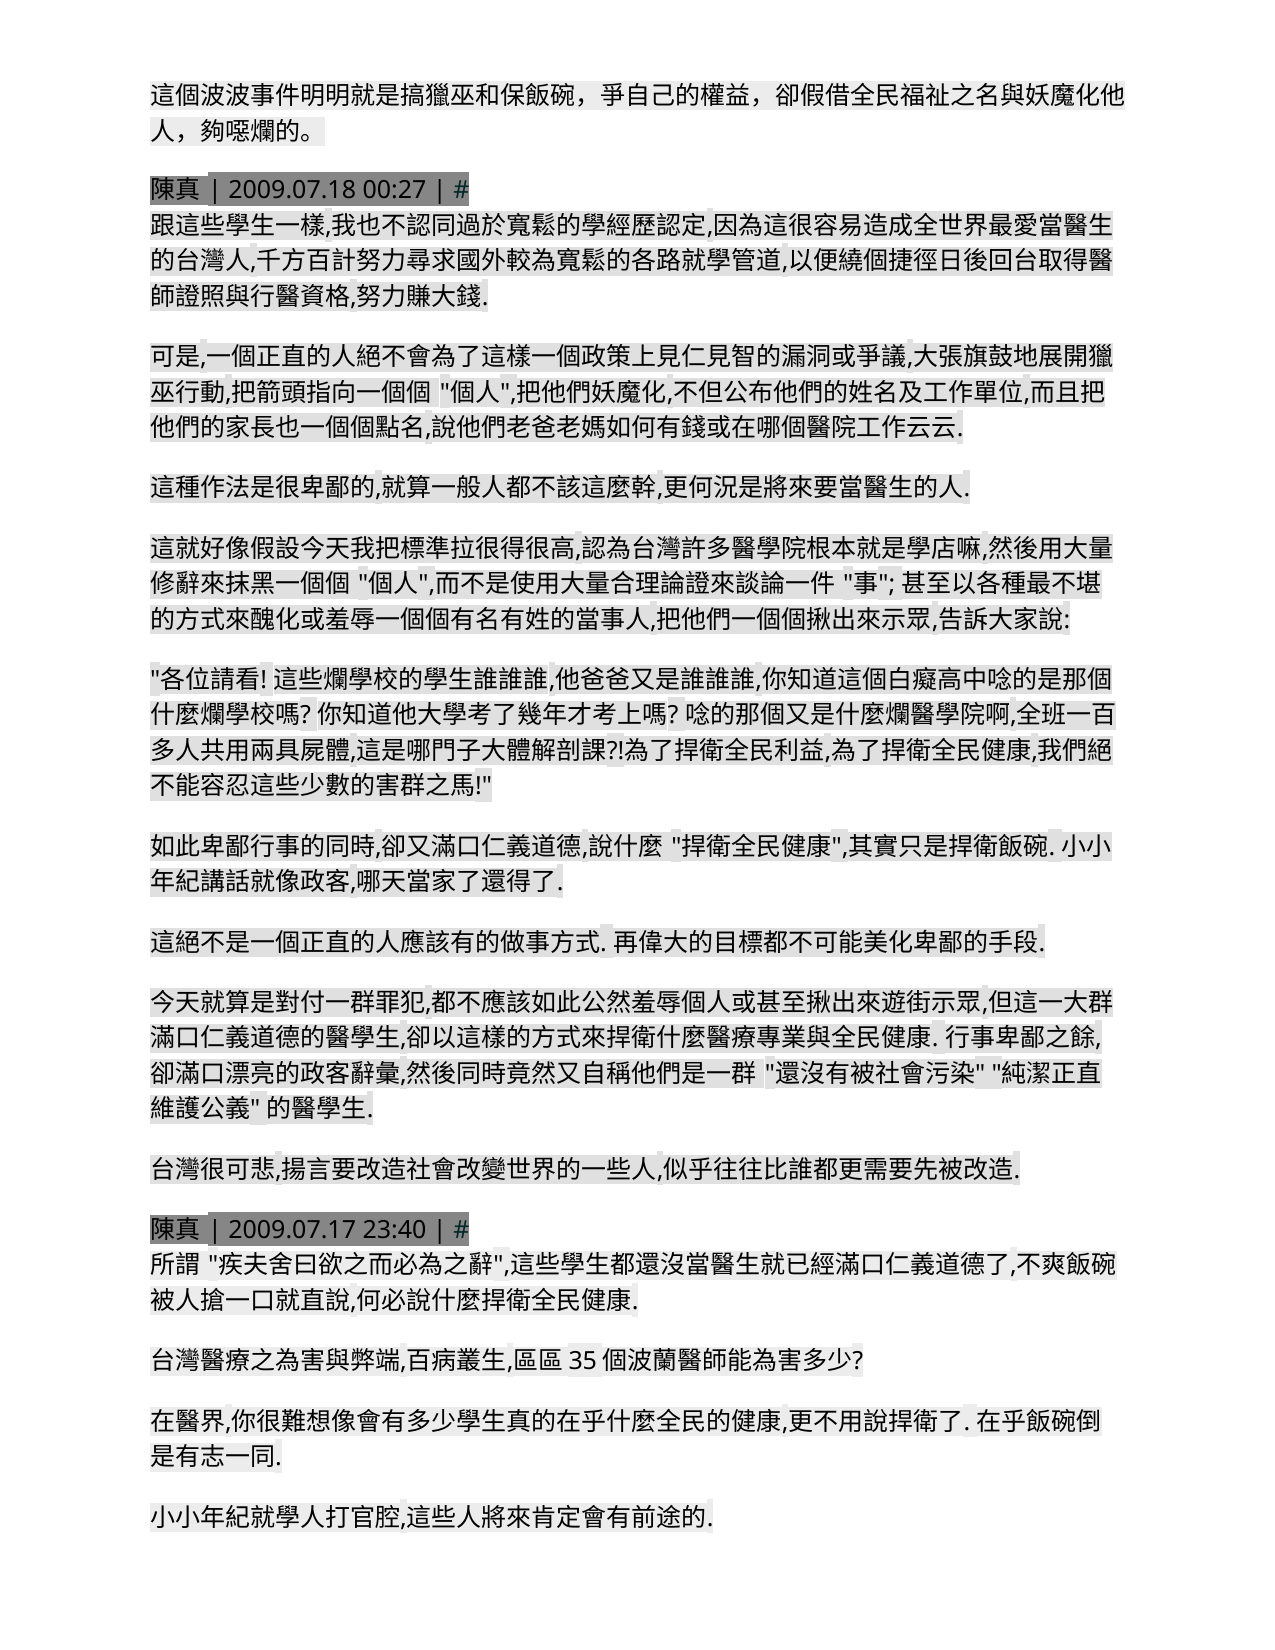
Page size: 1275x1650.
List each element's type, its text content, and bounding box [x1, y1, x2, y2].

text 台灣很可悲,揚言要改造社會改變世界的一些人,似乎往往比誰都更需要先被改造. [150, 1150, 1125, 1185]
text 這種作法是很卑鄙的,就算一般人都不該這麼幹,更何況是將來要當醫生的人. [150, 469, 1125, 504]
text 這就好像假設今天我把標準拉很得很高,認為台灣許多醫學院根本就是學店嘛,然後用大量修辭來抹黑一個個 "個人",而不是使用大量合理論證來談論一件 "事"; 甚至以各種最不堪的方式來醜化或羞辱一個個有名有姓的當事人,把他們一個個揪出來示眾,告訴大家說: [150, 529, 1125, 635]
text 跟這些學生一樣,我也不認同過於寬鬆的學經歷認定,因為這很容易造成全世界最愛當醫生的台灣人,千方百計努力尋求國外較為寬鬆的各路就學管道,以便繞個捷徑日後回台取得醫師證照與行醫資格,努力賺大錢. [150, 206, 1125, 312]
text 這絕不是一個正直的人應該有的做事方式. 再偉大的目標都不可能美化卑鄙的手段. [150, 923, 1125, 958]
text 陳真 | 2009.07.18 00:27 | # [150, 171, 1125, 206]
text 在醫界,你很難想像會有多少學生真的在乎什麼全民的健康,更不用說捍衛了. 在乎飯碗倒是有志一同. [150, 1402, 1125, 1473]
text 今天就算是對付一群罪犯,都不應該如此公然羞辱個人或甚至揪出來遊街示眾,但這一大群滿口仁義道德的醫學生,卻以這樣的方式來捍衛什麼醫療專業與全民健康. 行事卑鄙之餘,卻滿口漂亮的政客辭彙,然後同時竟然又自稱他們是一群 "還沒有被社會污染" "純潔正直維護公義" 的醫學生. [150, 983, 1125, 1125]
text 如此卑鄙行事的同時,卻又滿口仁義道德,說什麼 "捍衛全民健康",其實只是捍衛飯碗. 小小年紀講話就像政客,哪天當家了還得了. [150, 827, 1125, 898]
text 所謂 "疾夫舍曰欲之而必為之辭",這些學生都還沒當醫生就已經滿口仁義道德了,不爽飯碗被人搶一口就直說,何必說什麼捍衛全民健康. [150, 1246, 1125, 1317]
text 這個波波事件明明就是搞獵巫和保飯碗，爭自己的權益，卻假借全民福祉之名與妖魔化他人，夠噁爛的。 [150, 75, 1125, 146]
text 小小年紀就學人打官腔,這些人將來肯定會有前途的. [150, 1498, 1125, 1533]
text "各位請看! 這些爛學校的學生誰誰誰,他爸爸又是誰誰誰,你知道這個白癡高中唸的是那個什麼爛學校嗎? 你知道他大學考了幾年才考上嗎? 唸的那個又是什麼爛醫學院啊,全班一百多人共用兩具屍體,這是哪門子大體解剖課?!為了捍衛全民利益,為了捍衛全民健康,我們絕不能容忍這些少數的害群之馬!" [150, 660, 1125, 802]
text 台灣醫療之為害與弊端,百病叢生,區區35個波蘭醫師能為害多少? [150, 1342, 1125, 1377]
text 陳真 | 2009.07.17 23:40 | # [150, 1210, 1125, 1246]
text 可是,一個正直的人絕不會為了這樣一個政策上見仁見智的漏洞或爭議,大張旗鼓地展開獵巫行動,把箭頭指向一個個 "個人",把他們妖魔化,不但公布他們的姓名及工作單位,而且把他們的家長也一個個點名,說他們老爸老媽如何有錢或在哪個醫院工作云云. [150, 337, 1125, 444]
